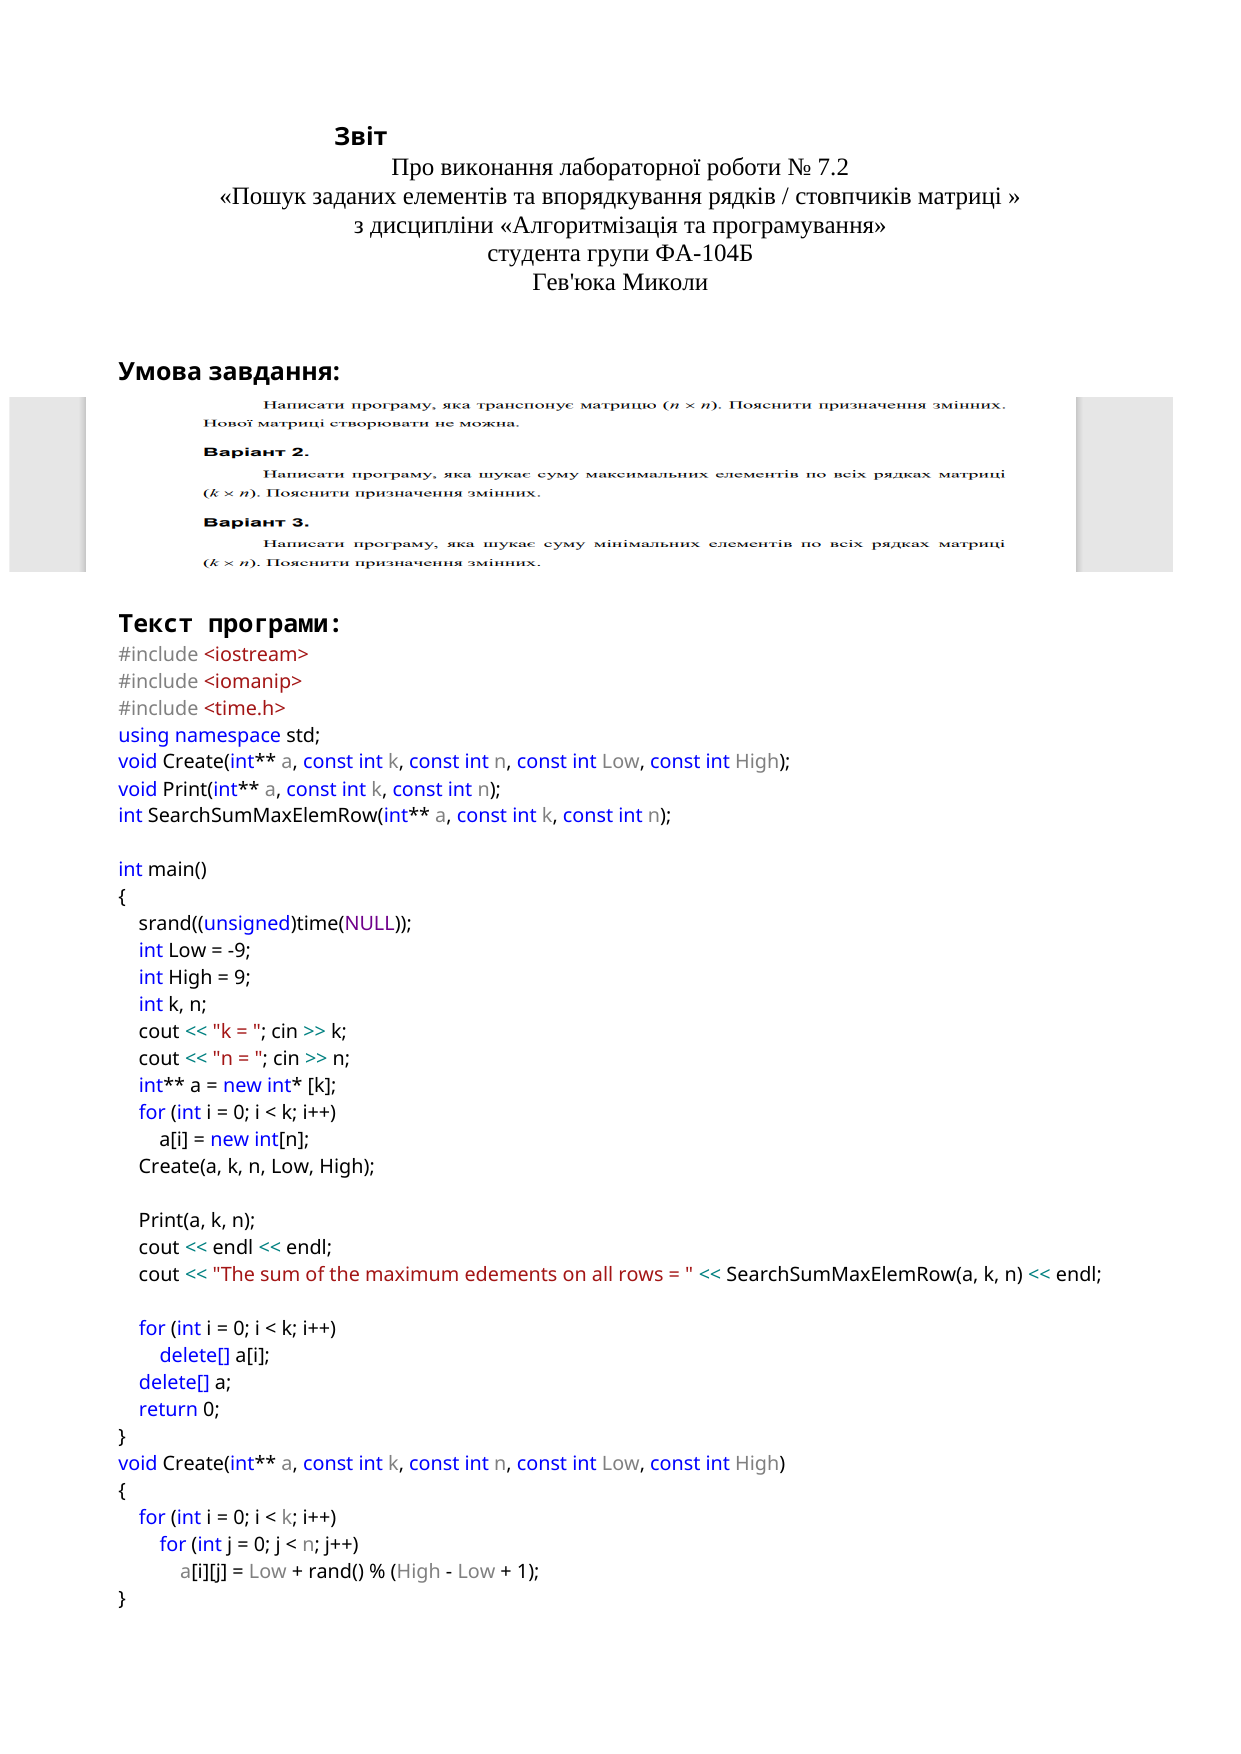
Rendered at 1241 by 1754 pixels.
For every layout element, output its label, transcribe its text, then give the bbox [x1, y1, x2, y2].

text int Low = -9; [118, 937, 1122, 964]
text Текст програми: [118, 606, 1122, 640]
text for (int j = 0; j < n; j++) [118, 1530, 1122, 1557]
text void Create(int** a, const int k, const int n, const int Low, const int High); [118, 748, 1122, 775]
text { [118, 883, 1122, 910]
text cout << "The sum of the maximum edements on all rows = " << SearchSumMaxElemRow(a, k, n) << endl; [118, 1260, 1122, 1287]
text } [118, 1422, 1122, 1449]
text int k, n; [118, 991, 1122, 1018]
text delete[] a[i]; [118, 1341, 1122, 1368]
text int High = 9; [118, 964, 1122, 991]
text int main() [118, 856, 1122, 883]
text for (int i = 0; i < k; i++) [118, 1314, 1122, 1341]
text } [118, 1584, 1122, 1611]
text void Create(int** a, const int k, const int n, const int Low, const int High) [118, 1449, 1122, 1476]
text delete[] a; [118, 1368, 1122, 1395]
text з дисципліни «Алгоритмізація та програмування» [118, 210, 1122, 238]
text «Пошук заданих елементів та впорядкування рядків / стовпчиків матриці » [118, 181, 1122, 210]
text #include <iostream> [118, 640, 1122, 667]
text cout << endl << endl; [118, 1233, 1122, 1260]
text Звіт [118, 118, 1122, 152]
text cout << "k = "; cin >> k; [118, 1018, 1122, 1044]
picture [9, 397, 1173, 572]
text Про виконання лабораторної роботи № 7.2 [118, 152, 1122, 181]
text #include <time.h> [118, 694, 1122, 721]
text Print(a, k, n); [118, 1206, 1122, 1233]
text a[i][j] = Low + rand() % (High - Low + 1); [118, 1557, 1122, 1584]
text int** a = new int* [k]; [118, 1072, 1122, 1098]
text void Print(int** a, const int k, const int n); [118, 775, 1122, 802]
text { [118, 1476, 1122, 1503]
text студента групи ФА-104Б [118, 238, 1122, 267]
text cout << "n = "; cin >> n; [118, 1044, 1122, 1072]
text using namespace std; [118, 721, 1122, 748]
text int SearchSumMaxElemRow(int** a, const int k, const int n); [118, 802, 1122, 829]
text Гев'юка Миколи [118, 267, 1122, 296]
text srand((unsigned)time(NULL)); [118, 910, 1122, 937]
text Create(a, k, n, Low, High); [118, 1152, 1122, 1179]
text for (int i = 0; i < k; i++) [118, 1098, 1122, 1126]
text return 0; [118, 1395, 1122, 1422]
text #include <iomanip> [118, 667, 1122, 694]
text Умова завдання: [118, 353, 1122, 387]
text for (int i = 0; i < k; i++) [118, 1503, 1122, 1530]
text a[i] = new int[n]; [118, 1126, 1122, 1152]
